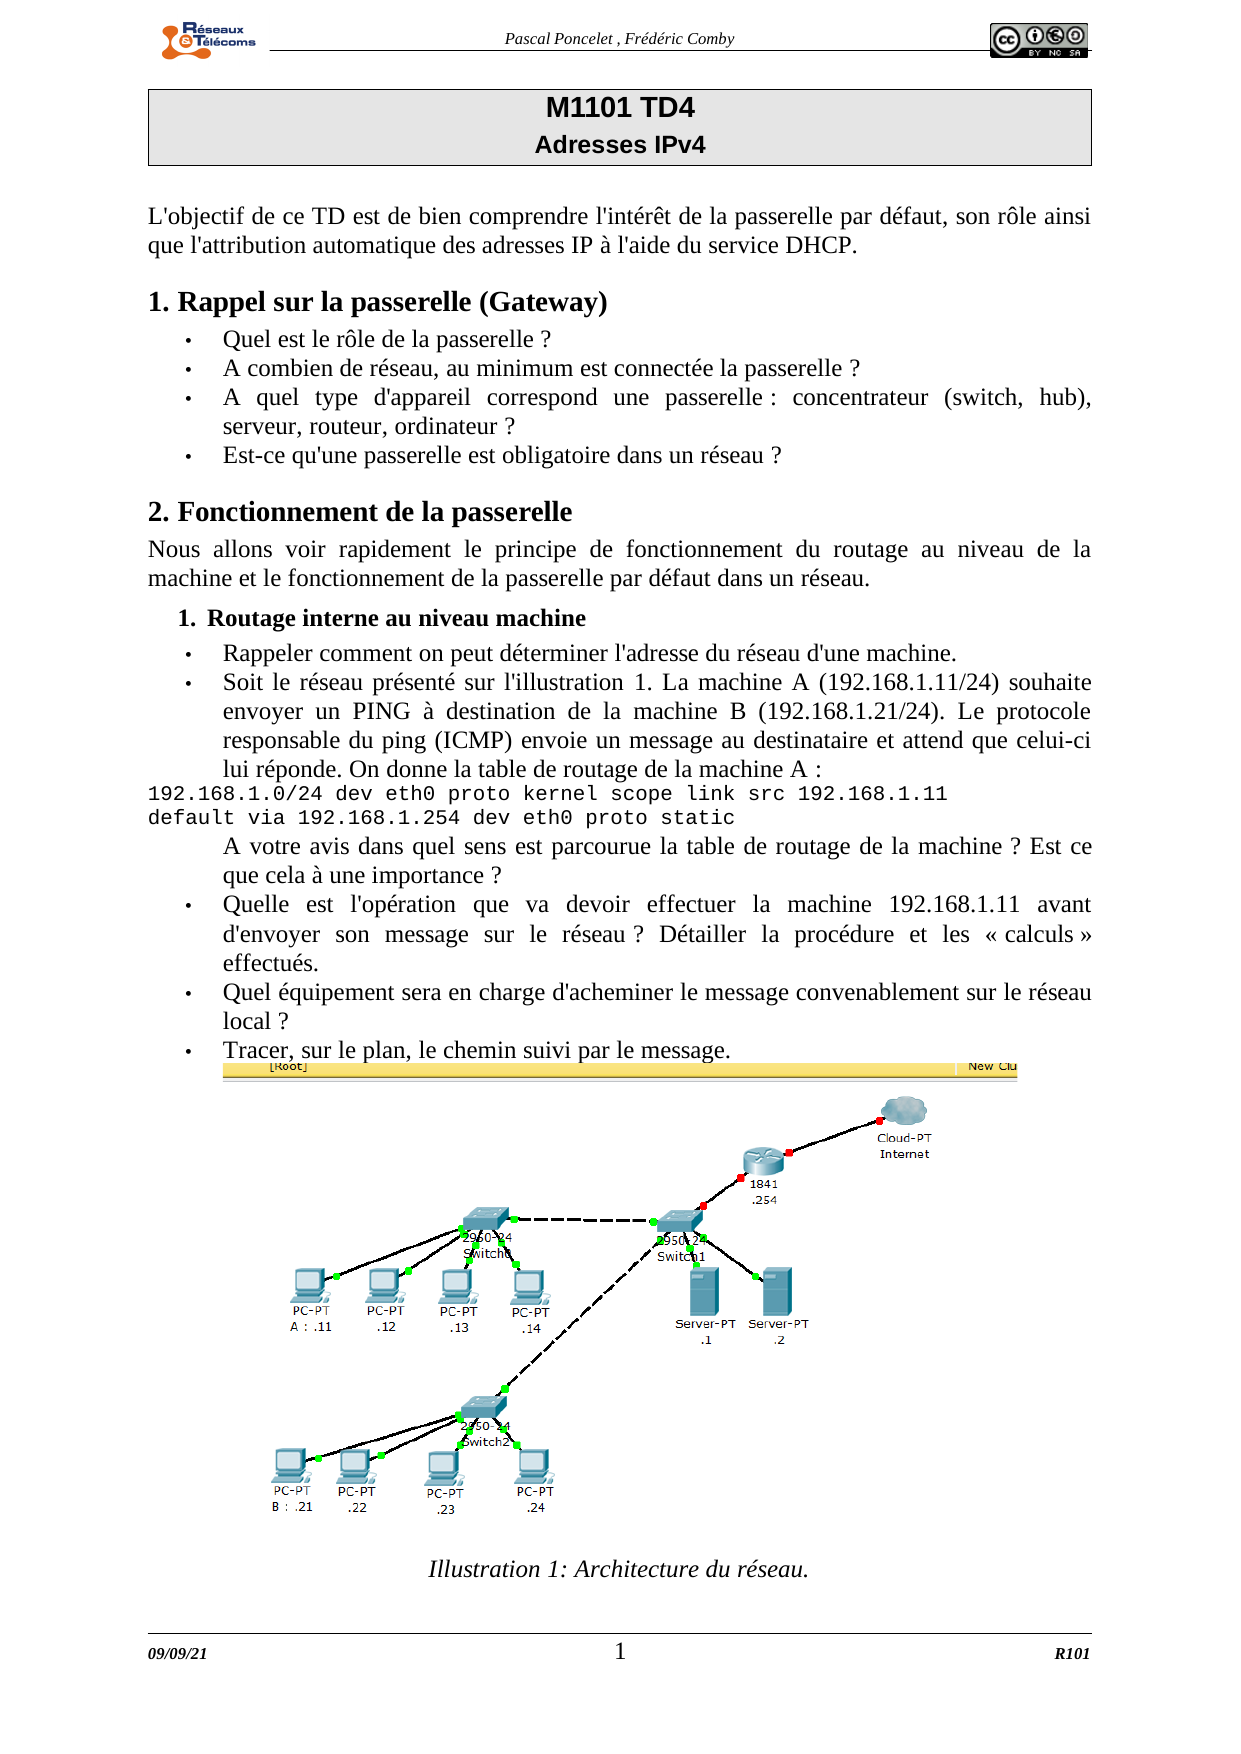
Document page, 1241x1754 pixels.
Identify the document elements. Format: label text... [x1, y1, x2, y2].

picture [990, 23, 1088, 58]
list Quelle est l'opération que va devoir effectuer la machine 192.168.1.11 avant d'envoyer son message sur le réseau ? Détailler la procédure et les « calculs » effectués. [185, 889, 1092, 977]
text M1101 TD4 [149, 90, 1091, 123]
list Rappeler comment on peut déterminer l'adresse du réseau d'une machine. [185, 638, 1092, 667]
list A votre avis dans quel sens est parcourue la table de routage de la machine ? Est ce que cela à une importance ? [185, 831, 1092, 889]
text 192.168.1.0/24 dev eth0 proto kernel scope link src 192.168.1.11 [148, 783, 1092, 807]
list Illustration 1: Architecture du réseau. [199, 1076, 1041, 1583]
list Soit le réseau présenté sur l'illustration 1. La machine A (192.168.1.11/24) souhaite envoyer un PING à destination de la machine B (192.168.1.21/24). Le protocole responsable du ping (ICMP) envoie un message au destinataire et attend que celui-ci lui réponde. On donne la table de routage de la machine A : [185, 667, 1092, 783]
subtitle Rappel sur la passerelle (Gateway) [148, 284, 1092, 318]
list Tracer, sur le plan, le chemin suivi par le message. [185, 1035, 1092, 1064]
list Quel équipement sera en charge d'acheminer le message convenablement sur le réseau local ? [185, 977, 1092, 1035]
text Nous allons voir rapidement le principe de fonctionnement du routage au niveau de la machine et le fonctionnement de la passerelle par défaut dans un réseau. [148, 534, 1092, 592]
subtitle Routage interne au niveau machine [177, 603, 1092, 632]
list A quel type d'appareil correspond une passerelle : concentrateur (switch, hub), serveur, routeur, ordinateur ? [185, 382, 1092, 440]
list A combien de réseau, au minimum est connectée la passerelle ? [185, 353, 1092, 382]
picture [147, 14, 270, 67]
list Est-ce qu'une passerelle est obligatoire dans un réseau ? [185, 440, 1092, 469]
text L'objectif de ce TD est de bien comprendre l'intérêt de la passerelle par défaut, son rôle ainsi que l'attribution automatique des adresses IP à l'aide du service DHCP. [148, 201, 1092, 259]
picture [222, 1063, 1018, 1554]
text Adresses IPv4 [149, 128, 1091, 165]
subtitle Fonctionnement de la passerelle [148, 494, 1092, 528]
list Quel est le rôle de la passerelle ? [185, 324, 1092, 353]
text default via 192.168.1.254 dev eth0 proto static [148, 807, 1092, 831]
